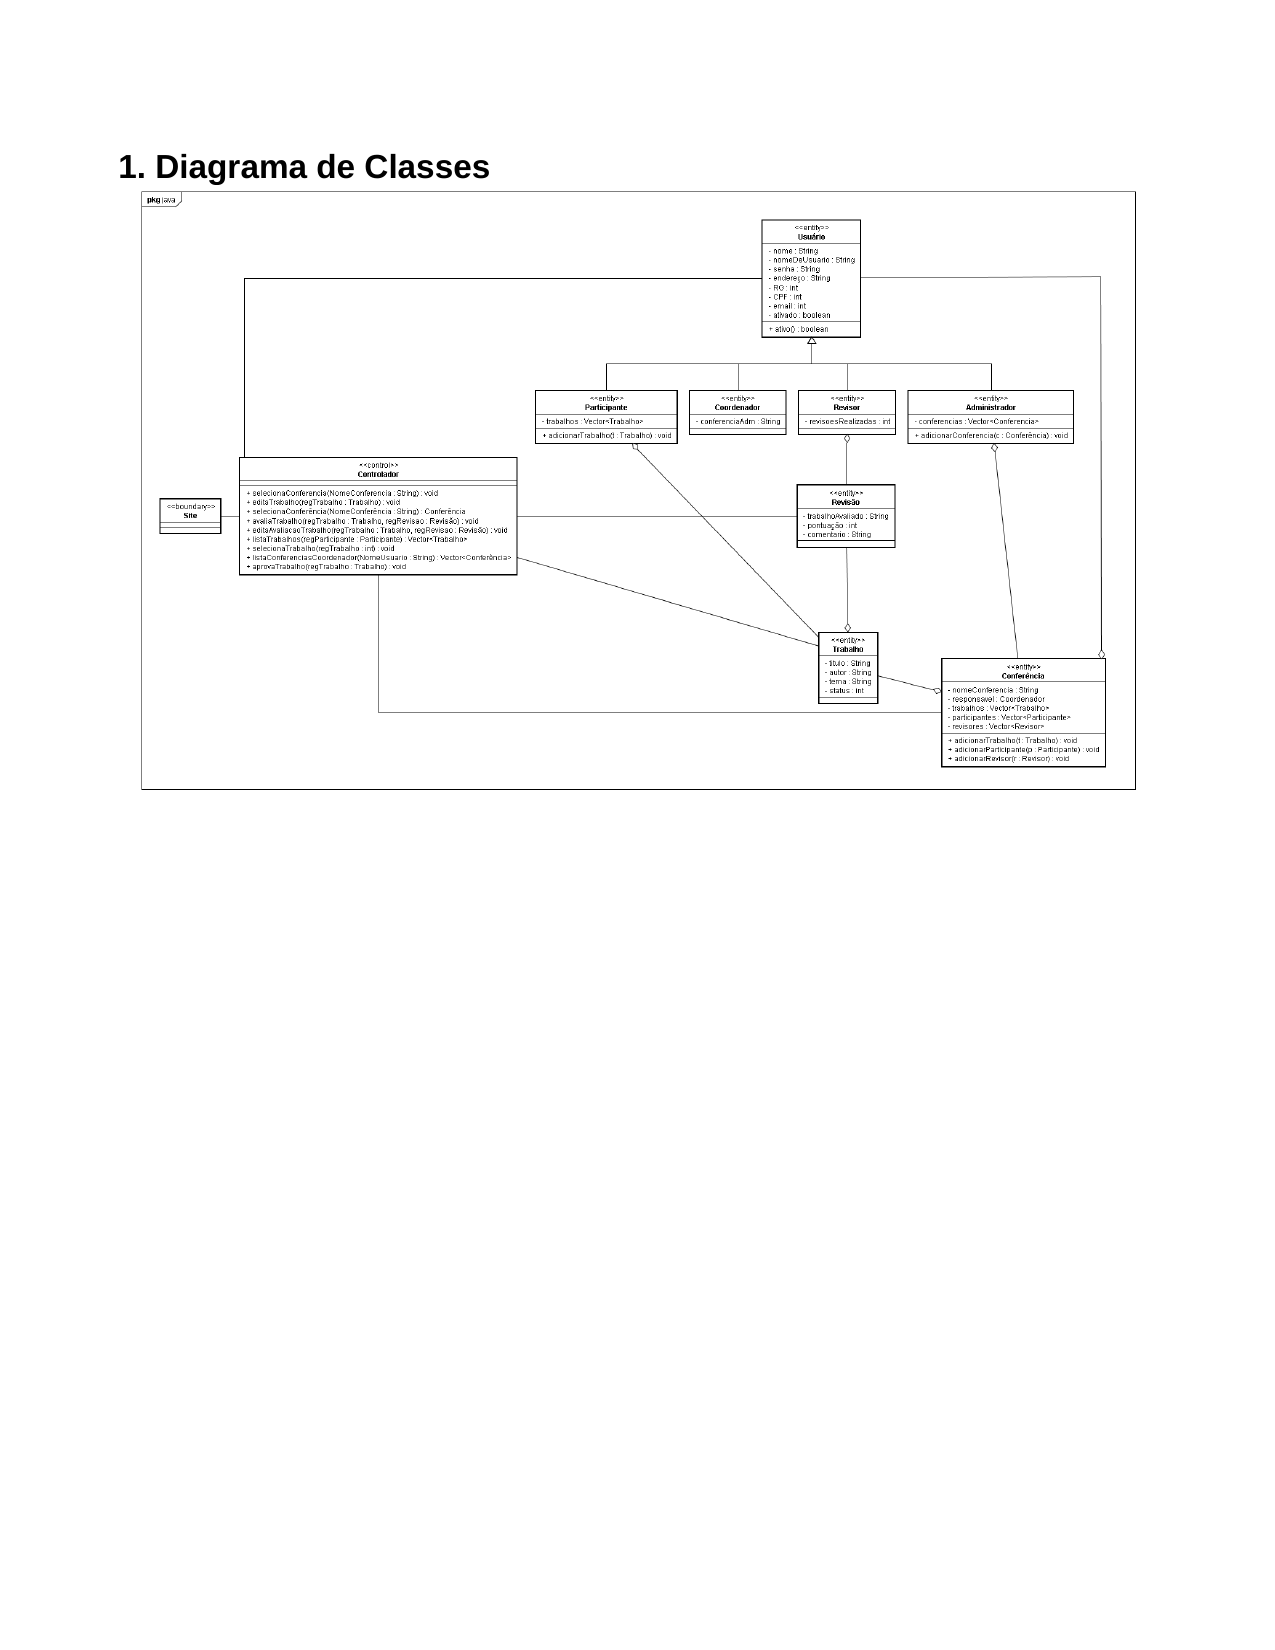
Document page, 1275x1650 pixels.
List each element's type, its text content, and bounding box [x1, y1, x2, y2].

picture [135, 185, 1141, 795]
text 1. Diagrama de Classes [118, 147, 1157, 185]
